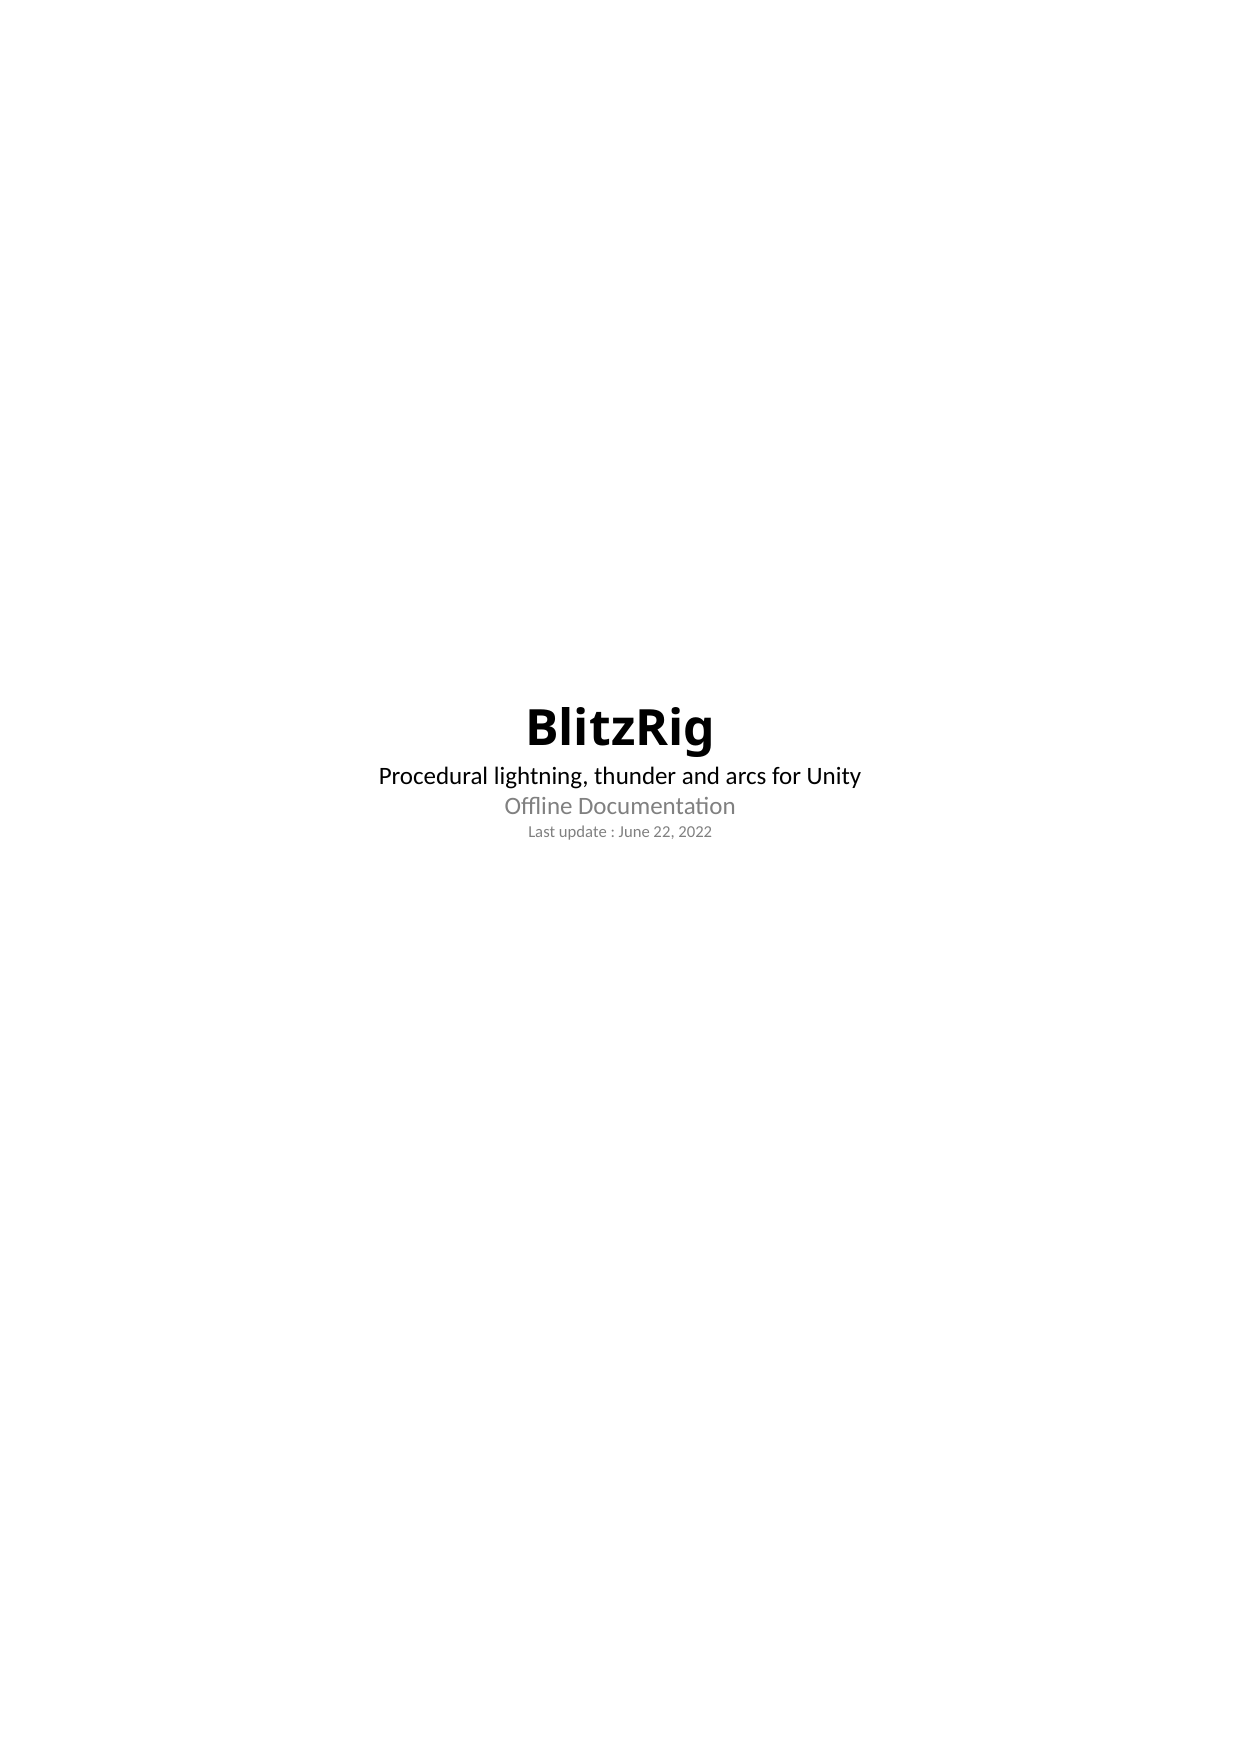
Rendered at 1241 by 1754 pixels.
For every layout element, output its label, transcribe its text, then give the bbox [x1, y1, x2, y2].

text BlitzRig [118, 692, 1122, 760]
text Last update : June 22, 2022 [118, 821, 1122, 841]
text Procedural lightning, thunder and arcs for Unity [118, 760, 1122, 791]
text Offline Documentation [118, 791, 1122, 821]
